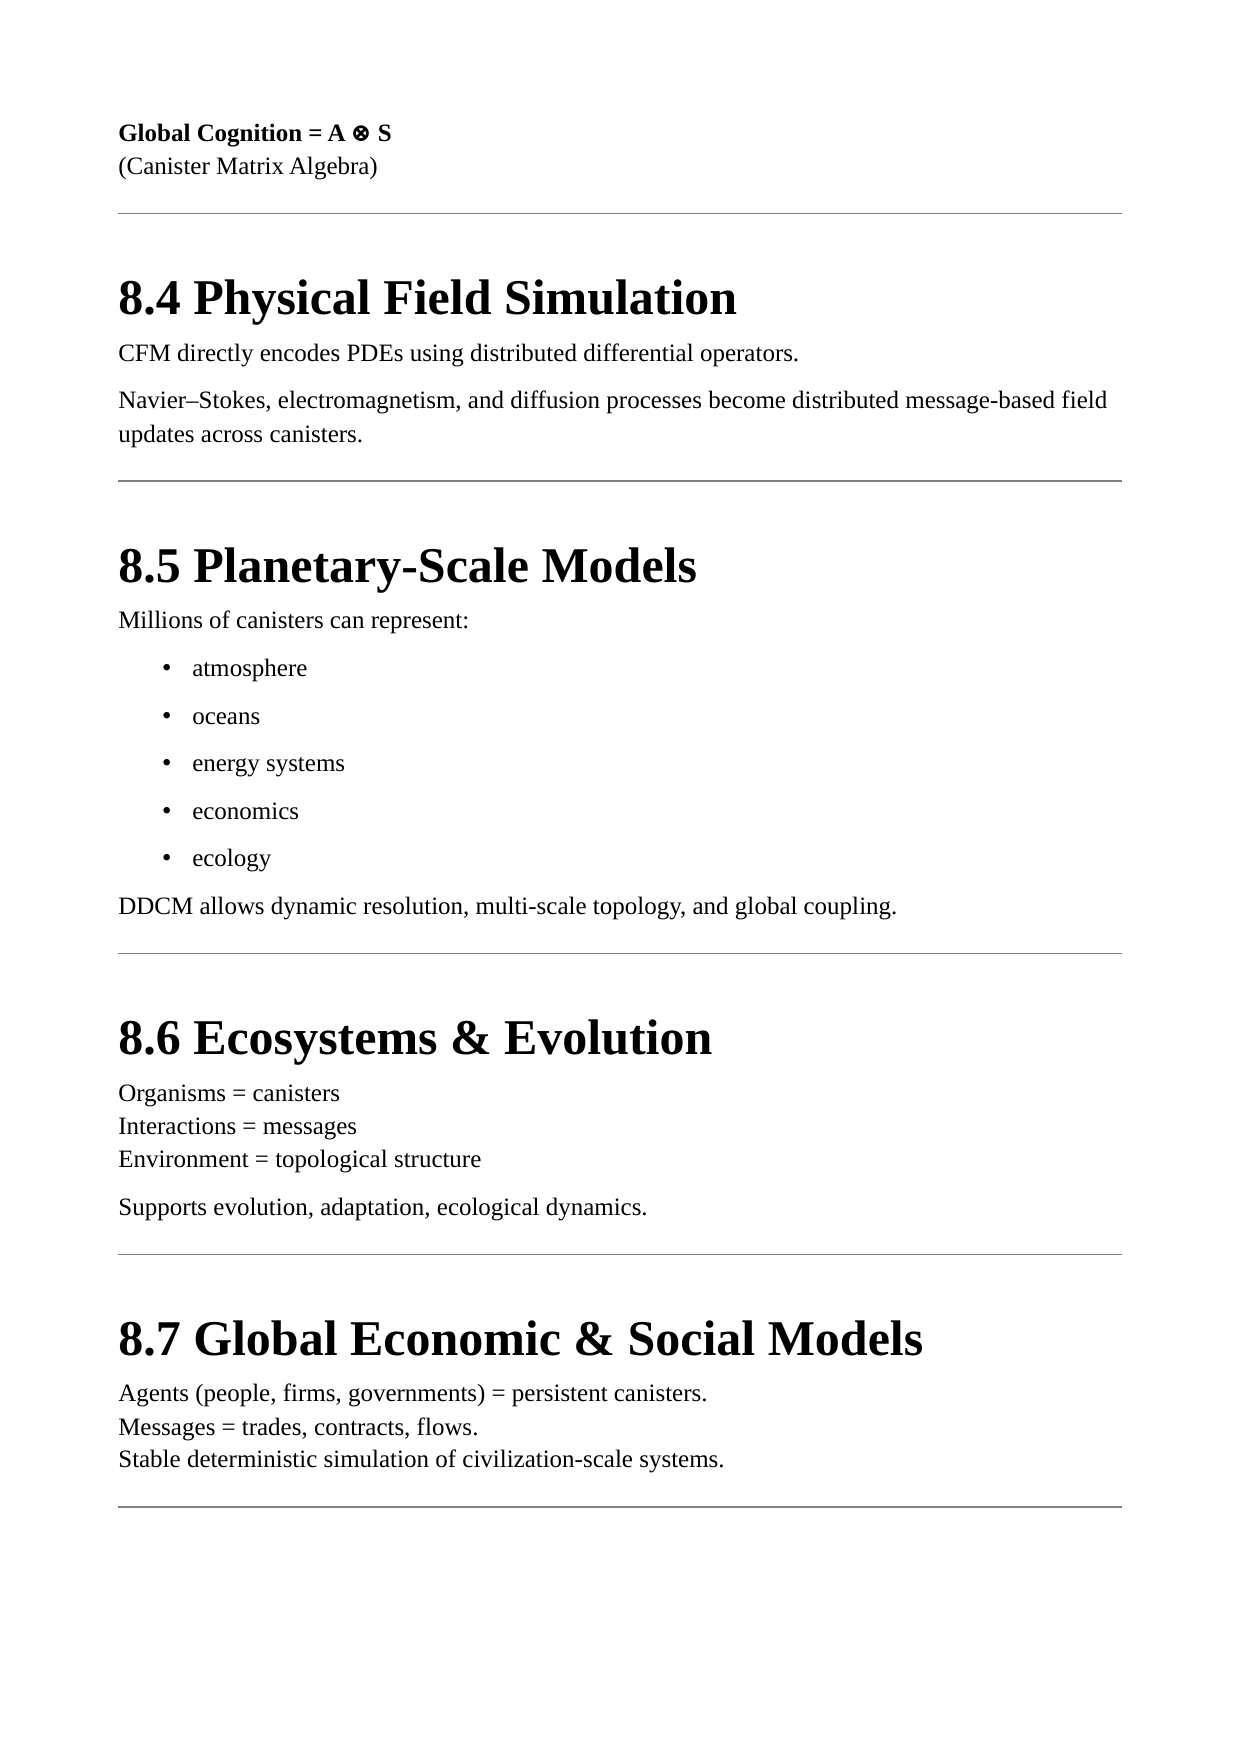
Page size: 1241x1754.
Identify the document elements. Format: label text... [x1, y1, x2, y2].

text Millions of canisters can represent: [118, 606, 1122, 634]
list economics [162, 796, 1122, 825]
text Agents (people, firms, governments) = persistent canisters. Messages = trades, contracts, flows. Stable deterministic simulation of civilization-scale systems. [118, 1378, 1122, 1473]
text DDCM allows dynamic resolution, multi-scale topology, and global coupling. [118, 891, 1122, 920]
text Organisms = canisters Interactions = messages Environment = topological structure [118, 1078, 1122, 1173]
subtitle 8.4 Physical Field Simulation [118, 268, 1122, 326]
list ecology [162, 843, 1122, 872]
text Supports evolution, adaptation, ecological dynamics. [118, 1192, 1122, 1220]
list oceans [162, 701, 1122, 729]
text Global Cognition = A ⊗ S (Canister Matrix Algebra) [118, 118, 1122, 180]
subtitle 8.5 Planetary-Scale Models [118, 536, 1122, 593]
subtitle 8.6 Ecosystems & Evolution [118, 1008, 1122, 1066]
list energy systems [162, 748, 1122, 777]
list atmosphere [162, 653, 1122, 682]
text Navier–Stokes, electromagnetism, and diffusion processes become distributed message-based field updates across canisters. [118, 386, 1122, 447]
subtitle 8.7 Global Economic & Social Models [118, 1308, 1122, 1366]
text CFM directly encodes PDEs using distributed differential operators. [118, 338, 1122, 367]
